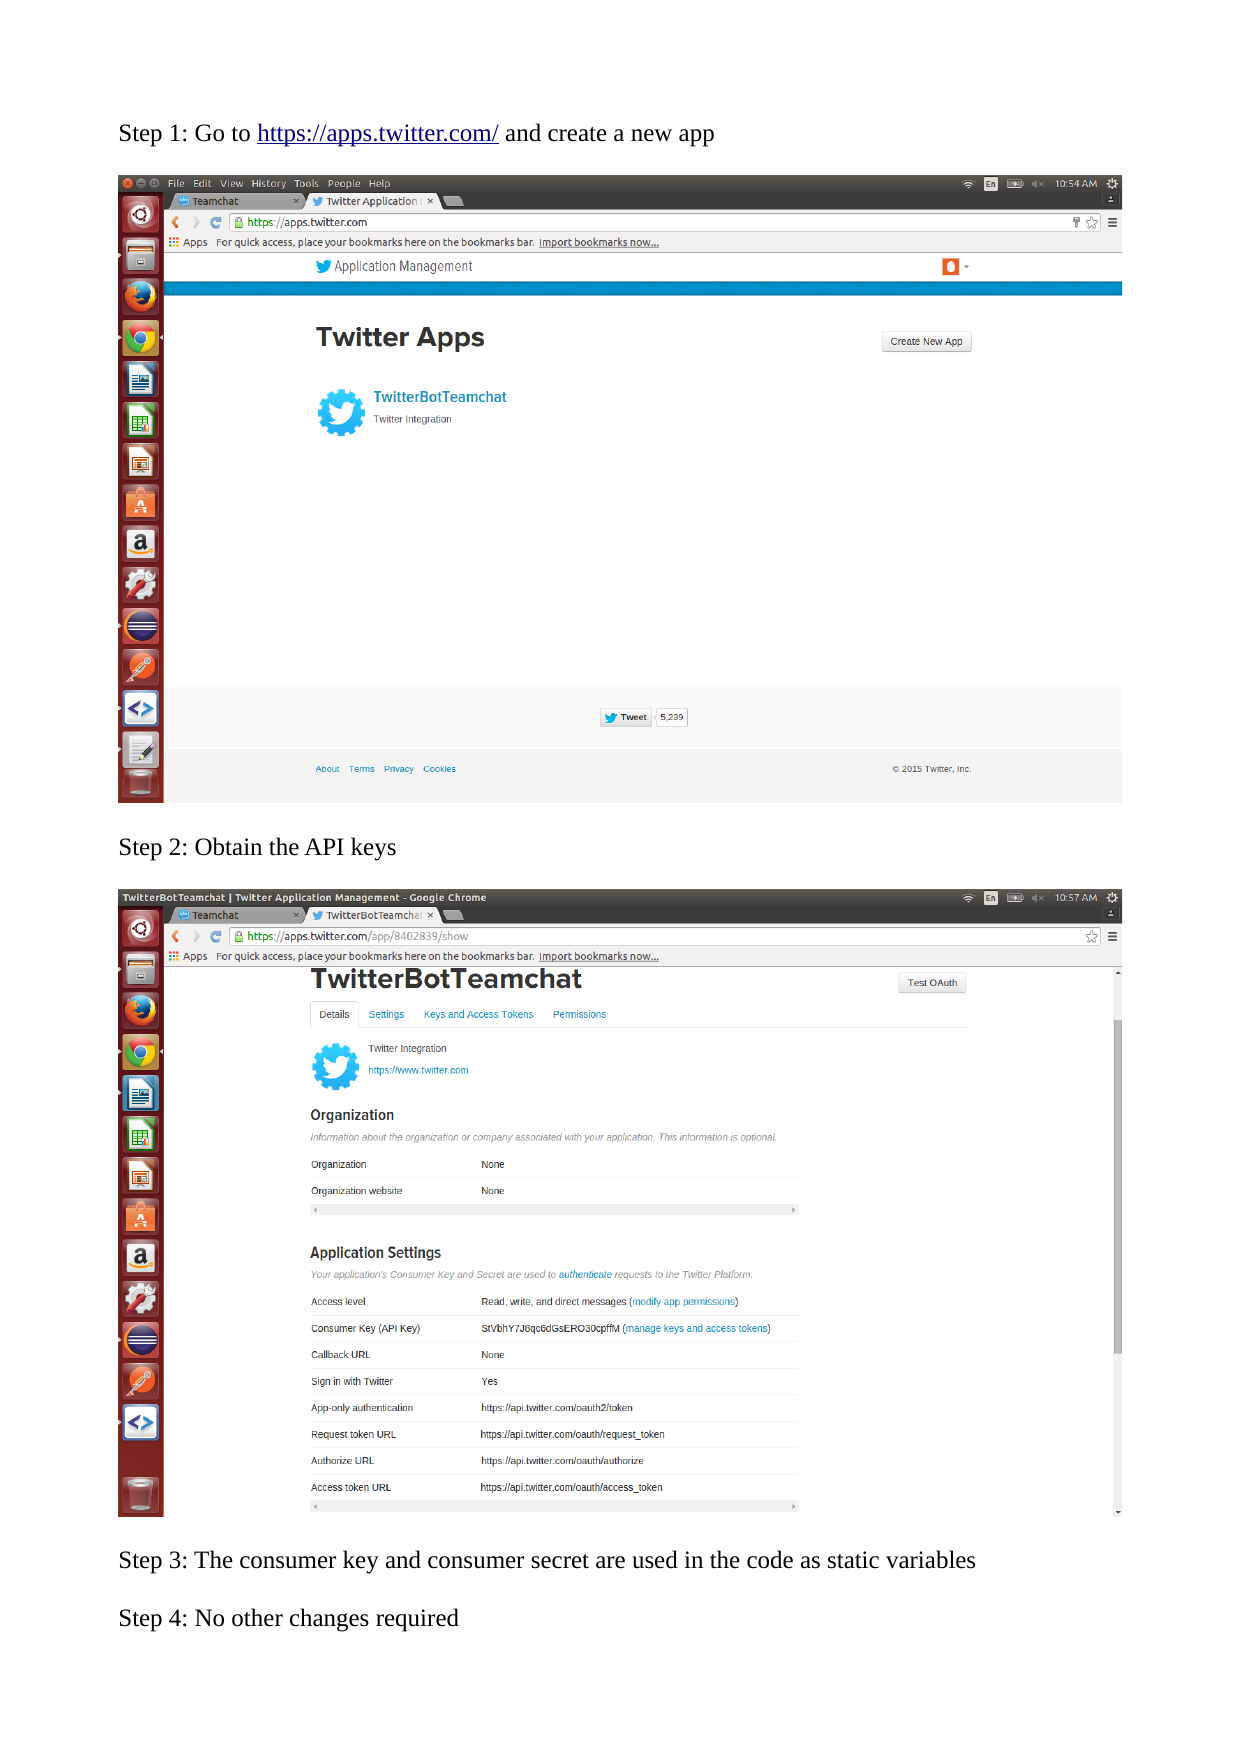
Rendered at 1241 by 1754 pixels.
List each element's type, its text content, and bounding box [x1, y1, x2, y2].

text Step 2: Obtain the API keys [118, 832, 1122, 861]
text Step 4: No other changes required [118, 1603, 1122, 1632]
picture [118, 175, 1123, 803]
picture [118, 889, 1123, 1517]
text Step 1: Go to https://apps.twitter.com/ and create a new app [118, 118, 1122, 147]
text Step 3: The consumer key and consumer secret are used in the code as static variables [118, 1545, 1122, 1574]
